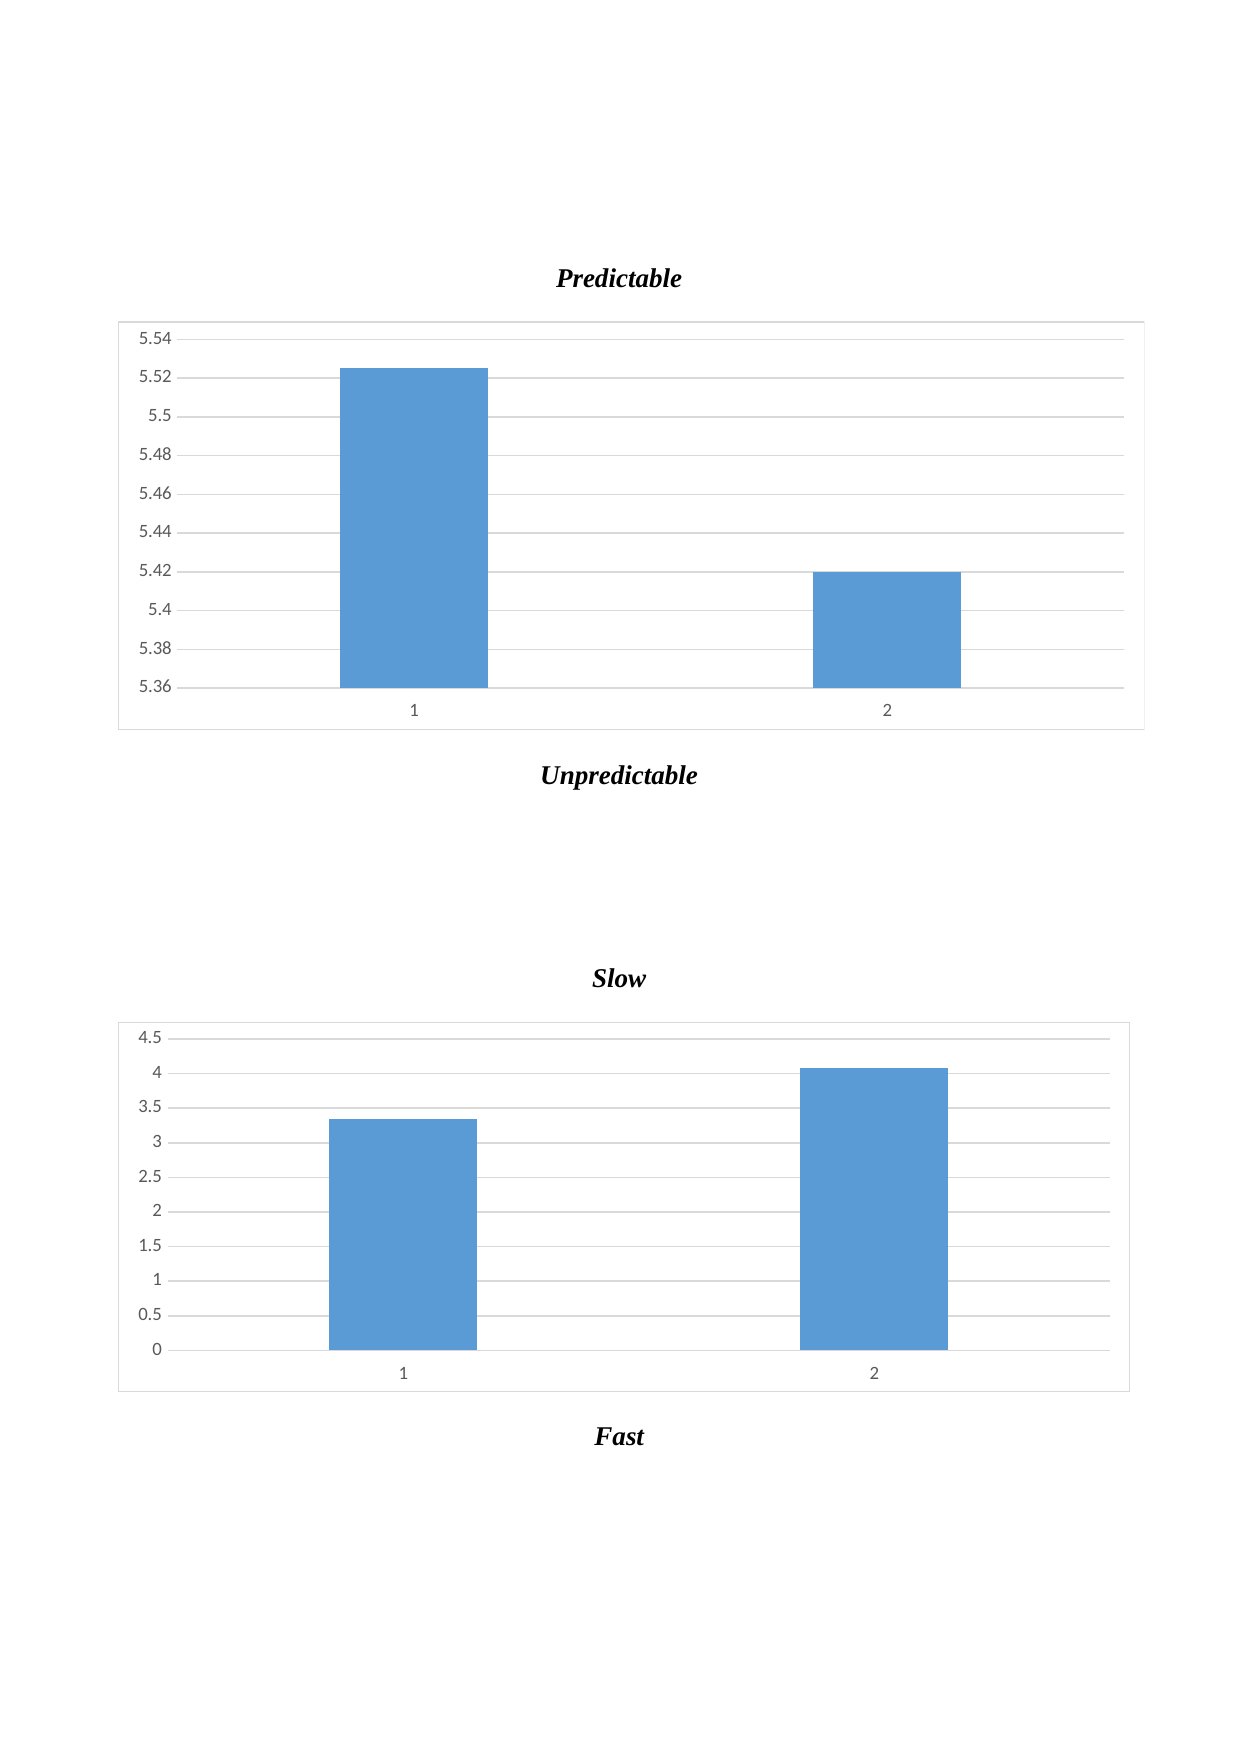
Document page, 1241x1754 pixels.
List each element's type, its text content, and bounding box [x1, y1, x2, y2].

text Predictable [118, 262, 1122, 293]
text Slow [118, 962, 1122, 993]
text Fast [118, 1420, 1122, 1451]
text Unpredictable [118, 759, 1122, 790]
